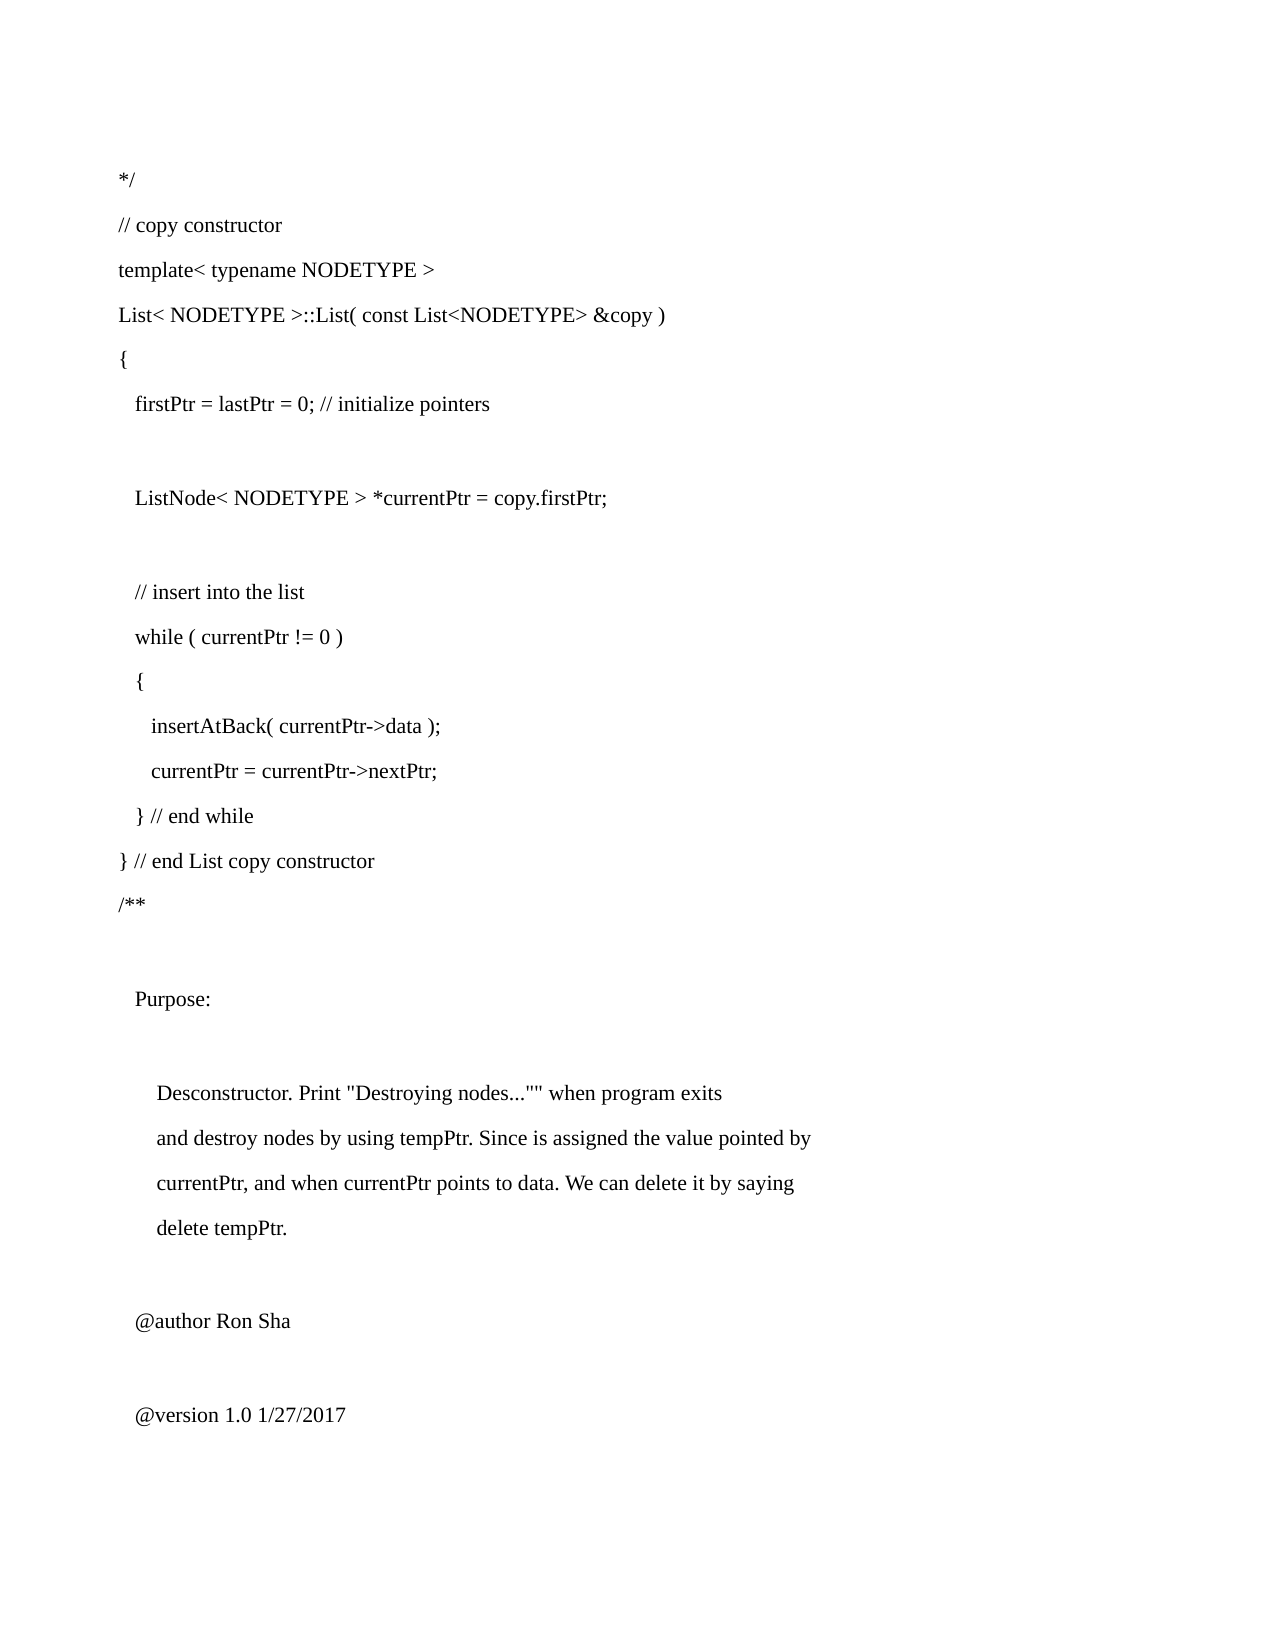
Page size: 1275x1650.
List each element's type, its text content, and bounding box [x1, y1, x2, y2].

text /** [118, 892, 1157, 918]
text template< typename NODETYPE > [118, 257, 1157, 282]
text delete tempPtr. [118, 1214, 1157, 1240]
text insertAtBack( currentPtr->data ); [118, 713, 1157, 738]
text currentPtr = currentPtr->nextPtr; [118, 758, 1157, 783]
text */ [118, 167, 1157, 192]
text ListNode< NODETYPE > *currentPtr = copy.firstPtr; [118, 485, 1157, 510]
text @version 1.0 1/27/2017 [118, 1402, 1157, 1427]
text firstPtr = lastPtr = 0; // initialize pointers [118, 391, 1157, 416]
text } // end List copy constructor [118, 848, 1157, 873]
text and destroy nodes by using tempPtr. Since is assigned the value pointed by [118, 1125, 1157, 1150]
text } // end while [118, 803, 1157, 828]
text { [118, 346, 1157, 372]
text List< NODETYPE >::List( const List<NODETYPE> &copy ) [118, 302, 1157, 327]
text currentPtr, and when currentPtr points to data. We can delete it by saying [118, 1170, 1157, 1195]
text // copy constructor [118, 212, 1157, 237]
text Purpose: [118, 986, 1157, 1011]
text Desconstructor. Print "Destroying nodes..."" when program exits [118, 1080, 1157, 1105]
text { [118, 668, 1157, 694]
text while ( currentPtr != 0 ) [118, 624, 1157, 649]
text // insert into the list [118, 579, 1157, 604]
text @author Ron Sha [118, 1308, 1157, 1333]
